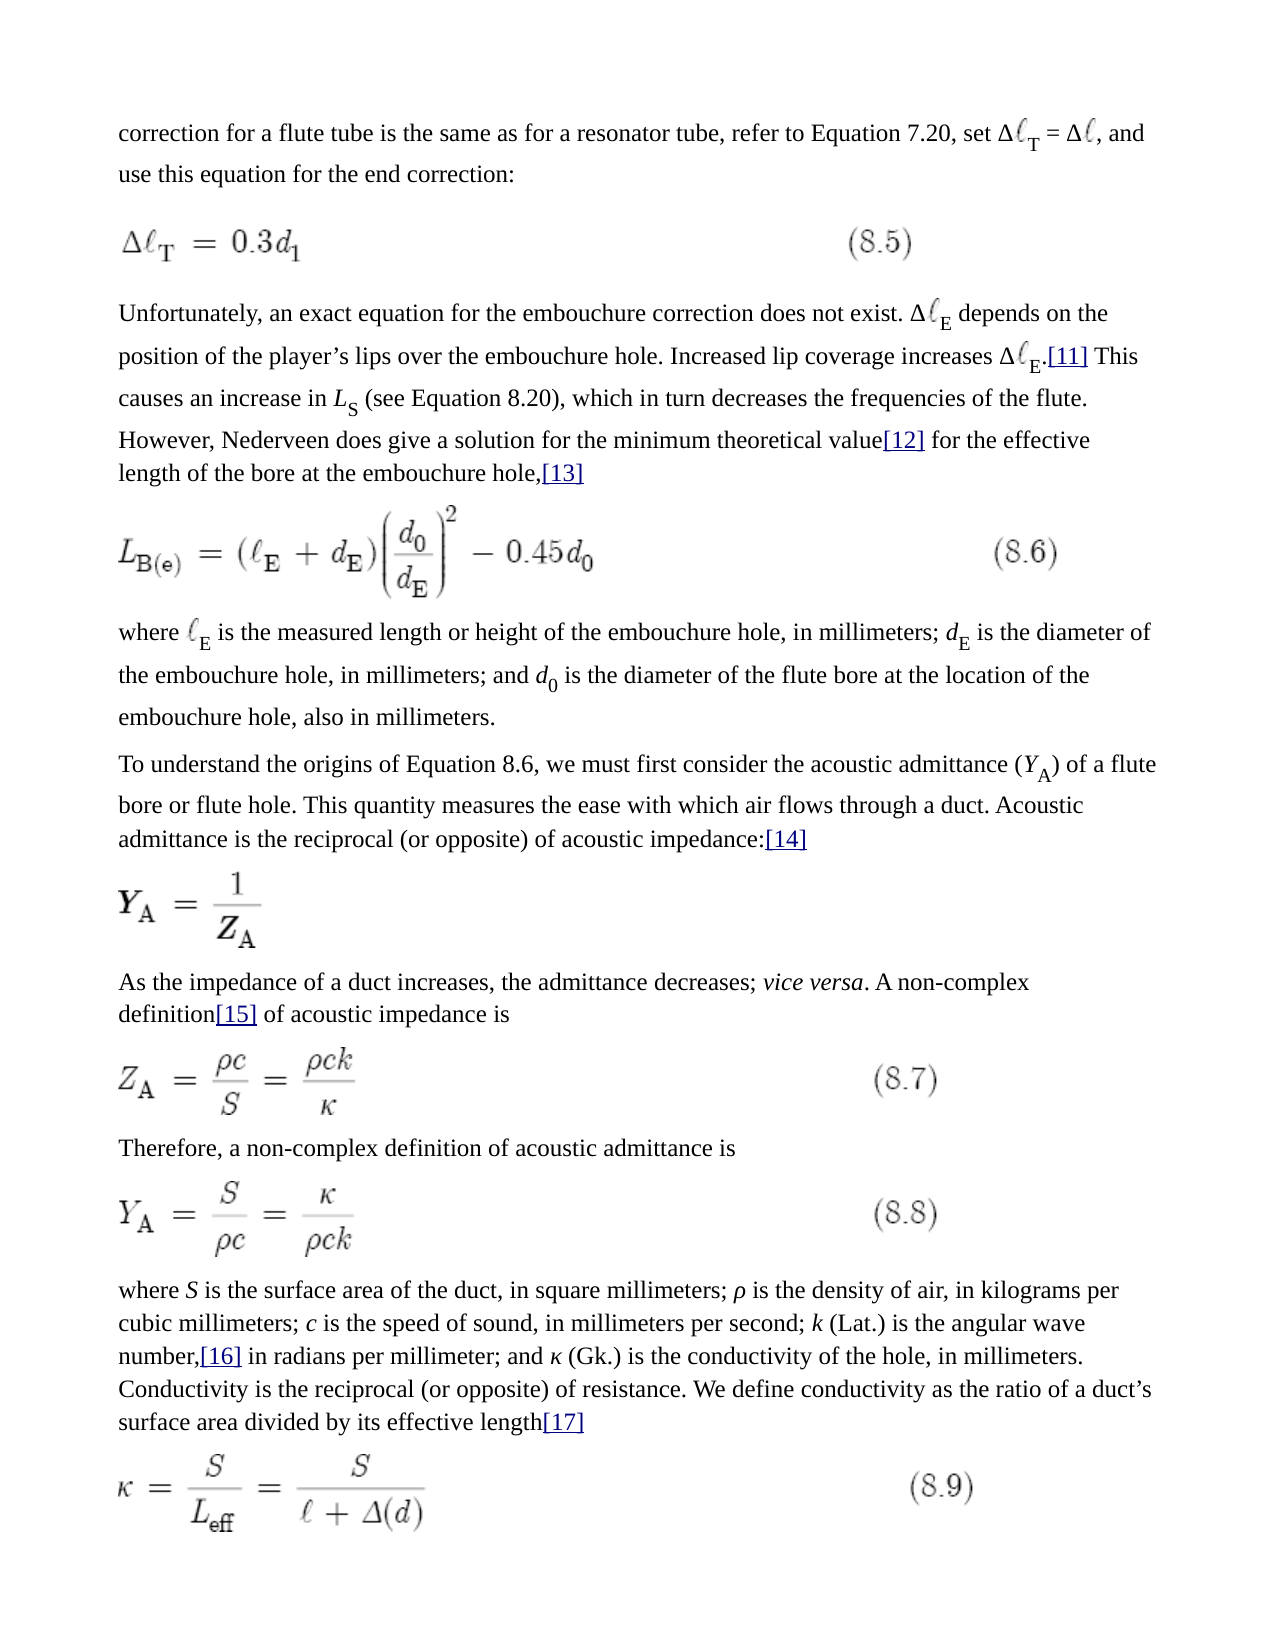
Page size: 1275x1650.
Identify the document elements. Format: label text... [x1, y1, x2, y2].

picture [1015, 341, 1029, 364]
picture [118, 871, 263, 948]
picture [118, 207, 947, 280]
picture [1082, 118, 1096, 142]
picture [118, 1454, 974, 1532]
picture [118, 505, 1058, 599]
picture [926, 298, 940, 322]
text Unfortunately, an exact equation for the embouchure correction does not exist. ΔE depends on the position of the player’s lips over the embouchure hole. Increased lip coverage increases ΔE.[11] This causes an increase in LS (see Equation 8.20), which in turn decreases the frequencies of the flute. However, Nederveen does give a solution for the minimum theoretical value[12] for the effective length of the bore at the embouchure hole,[13] [118, 298, 1157, 487]
text correction for a flute tube is the same as for a resonator tube, refer to Equation 7.20, set ΔT = Δ, and use this equation for the end correction: [118, 118, 1157, 188]
picture [118, 1181, 938, 1257]
text where S is the surface area of the duct, in square millimeters; ρ is the density of air, in kilograms per cubic millimeters; c is the speed of sound, in millimeters per second; k (Lat.) is the angular wave number,[16] in radians per millimeter; and κ (Gk.) is the conductivity of the hole, in millimeters. Conductivity is the reciprocal (or opposite) of resistance. We define conductivity as the ratio of a duct’s surface area divided by its effective length[17] [118, 1275, 1157, 1436]
text Therefore, a non-complex definition of acoustic admittance is [118, 1133, 1157, 1162]
text To understand the origins of Equation 8.6, we must first consider the acoustic admittance (YA) of a flute bore or flute hole. This quantity measures the ease with which air flows through a duct. Acoustic admittance is the reciprocal (or opposite) of acoustic impedance:[14] [118, 749, 1157, 852]
picture [185, 618, 199, 641]
text As the impedance of a duct increases, the admittance decreases; vice versa. A non-complex definition[15] of acoustic impedance is [118, 967, 1157, 1028]
picture [1013, 118, 1028, 142]
picture [118, 1047, 938, 1115]
text where E is the measured length or height of the embouchure hole, in millimeters; dE is the diameter of the embouchure hole, in millimeters; and d0 is the diameter of the flute bore at the location of the embouchure hole, also in millimeters. [118, 617, 1157, 730]
